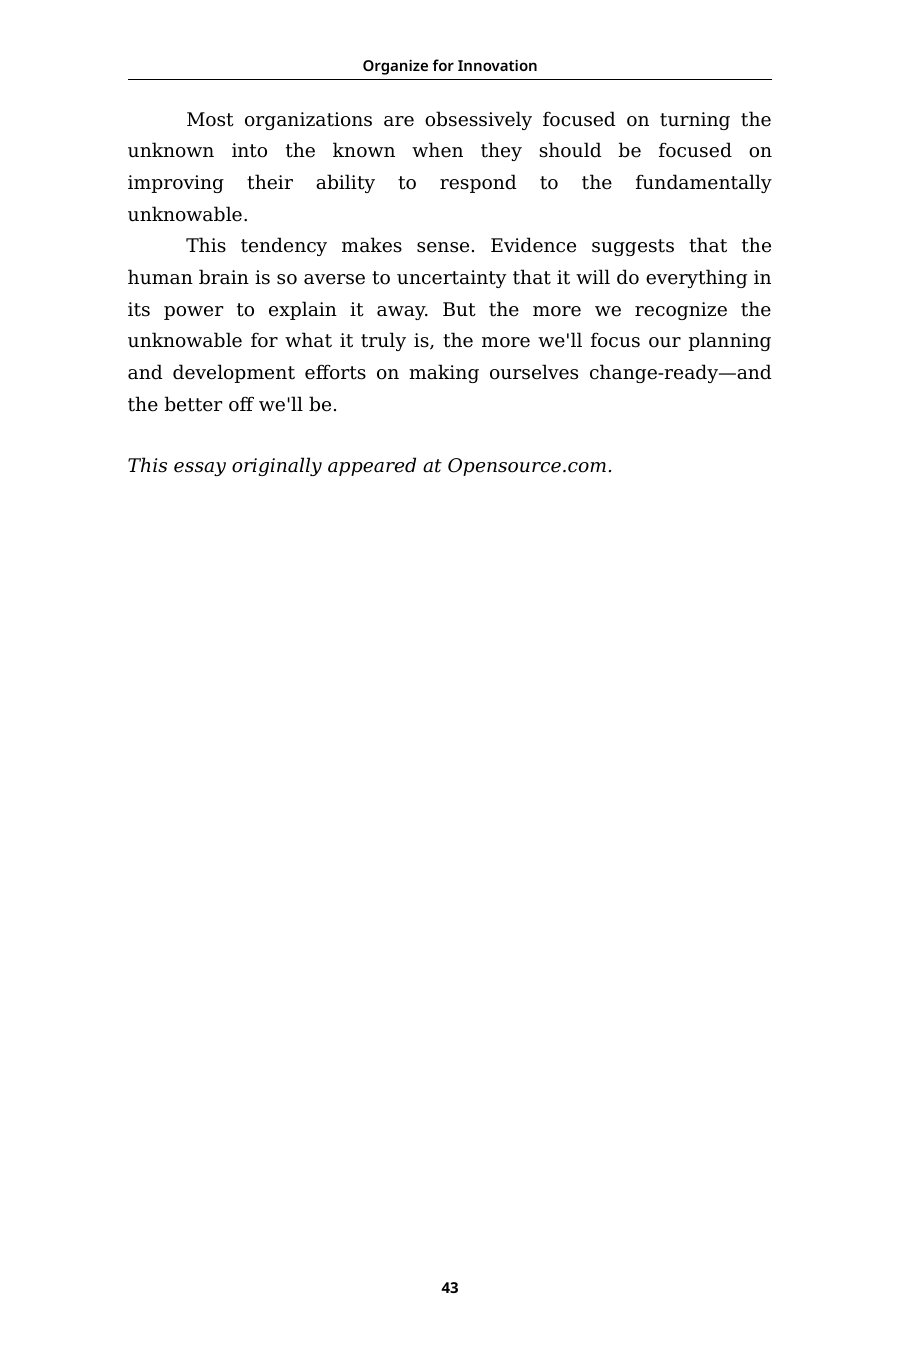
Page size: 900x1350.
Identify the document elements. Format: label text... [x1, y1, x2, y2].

text This tendency makes sense. Evidence suggests that the human brain is so averse to uncertainty that it will do everything in its power to explain it away. But the more we recognize the unknowable for what it truly is, the more we'll focus our planning and development efforts on making ourselves change-ready—and the better off we'll be. [127, 235, 772, 416]
text This essay originally appeared at Opensource.com. [127, 455, 772, 477]
text Most organizations are obsessively focused on turning the unknown into the known when they should be focused on improving their ability to respond to the fundamentally unknowable. [127, 109, 772, 226]
